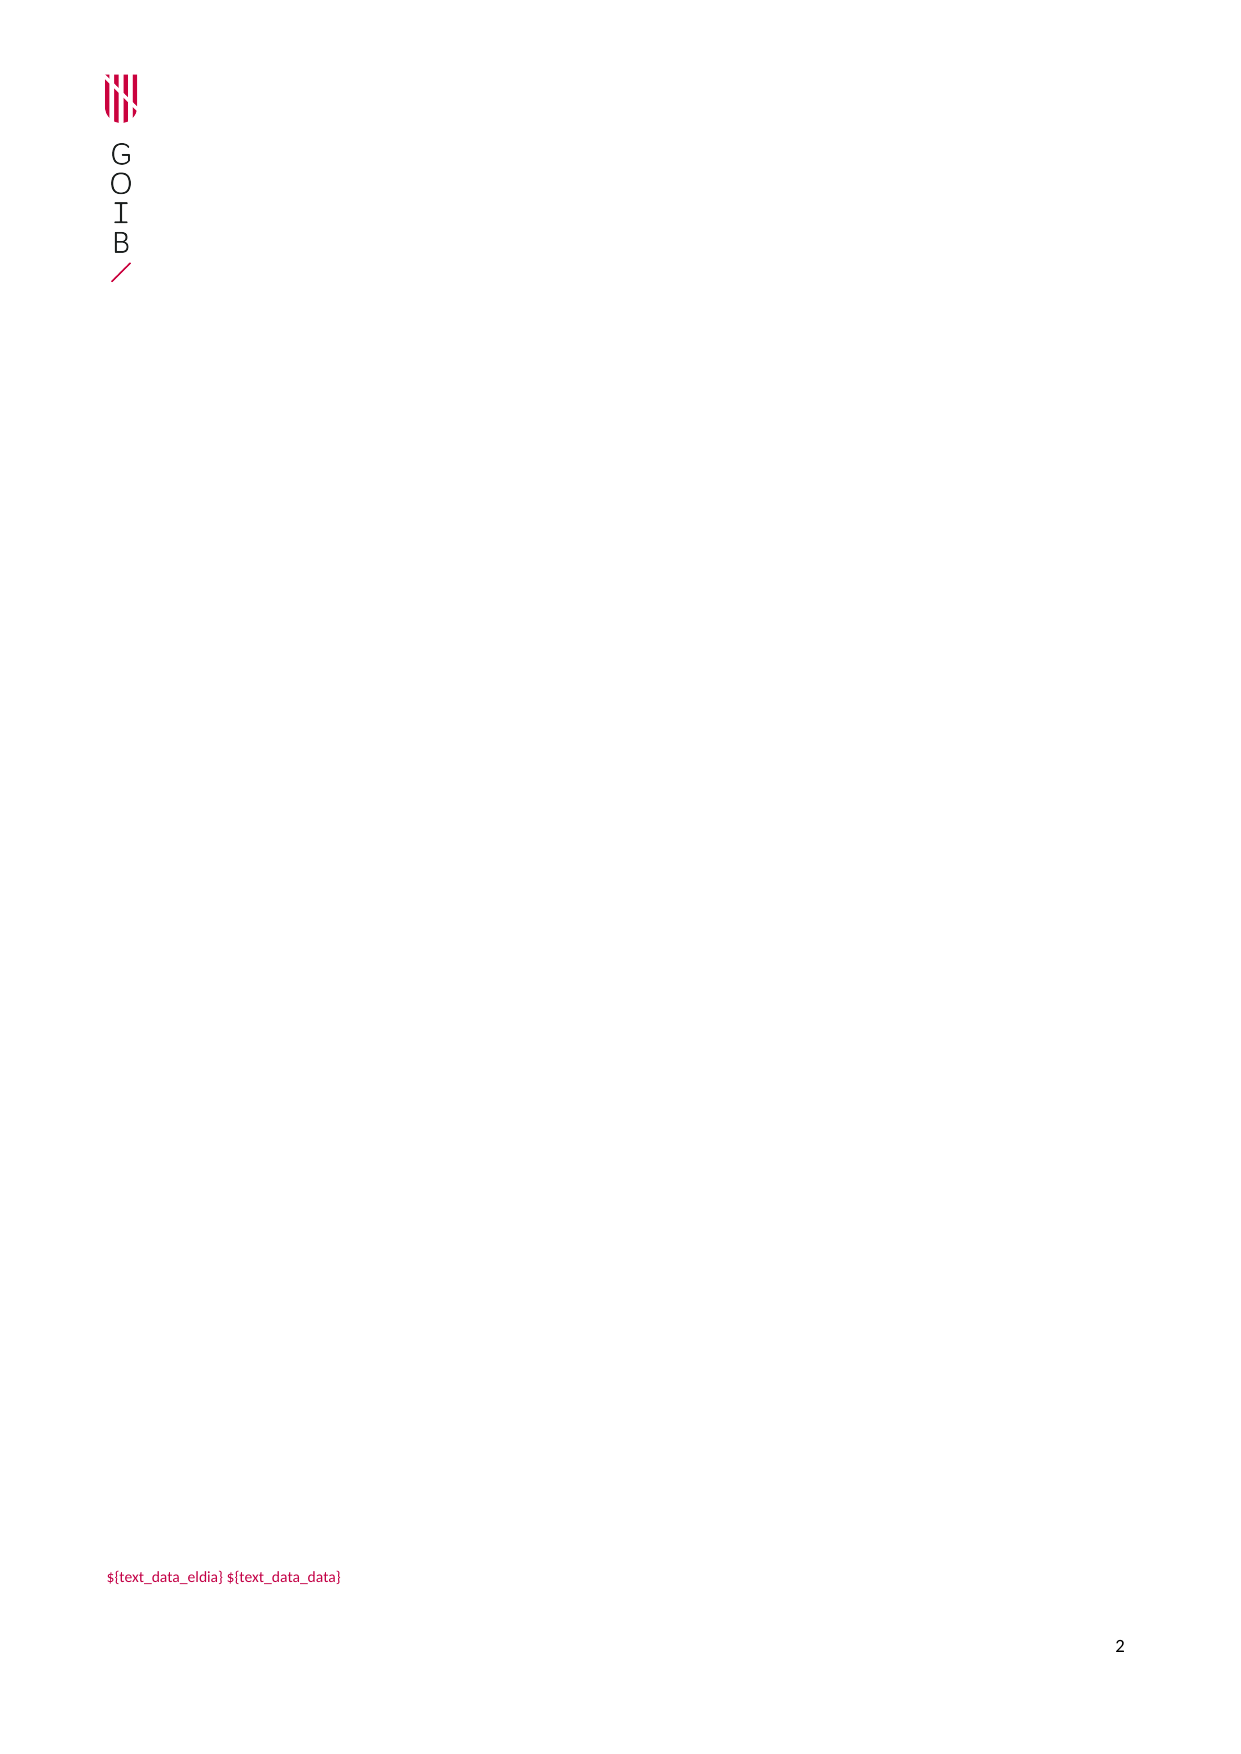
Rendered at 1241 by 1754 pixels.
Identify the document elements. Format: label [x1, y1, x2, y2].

picture [76, 51, 166, 313]
